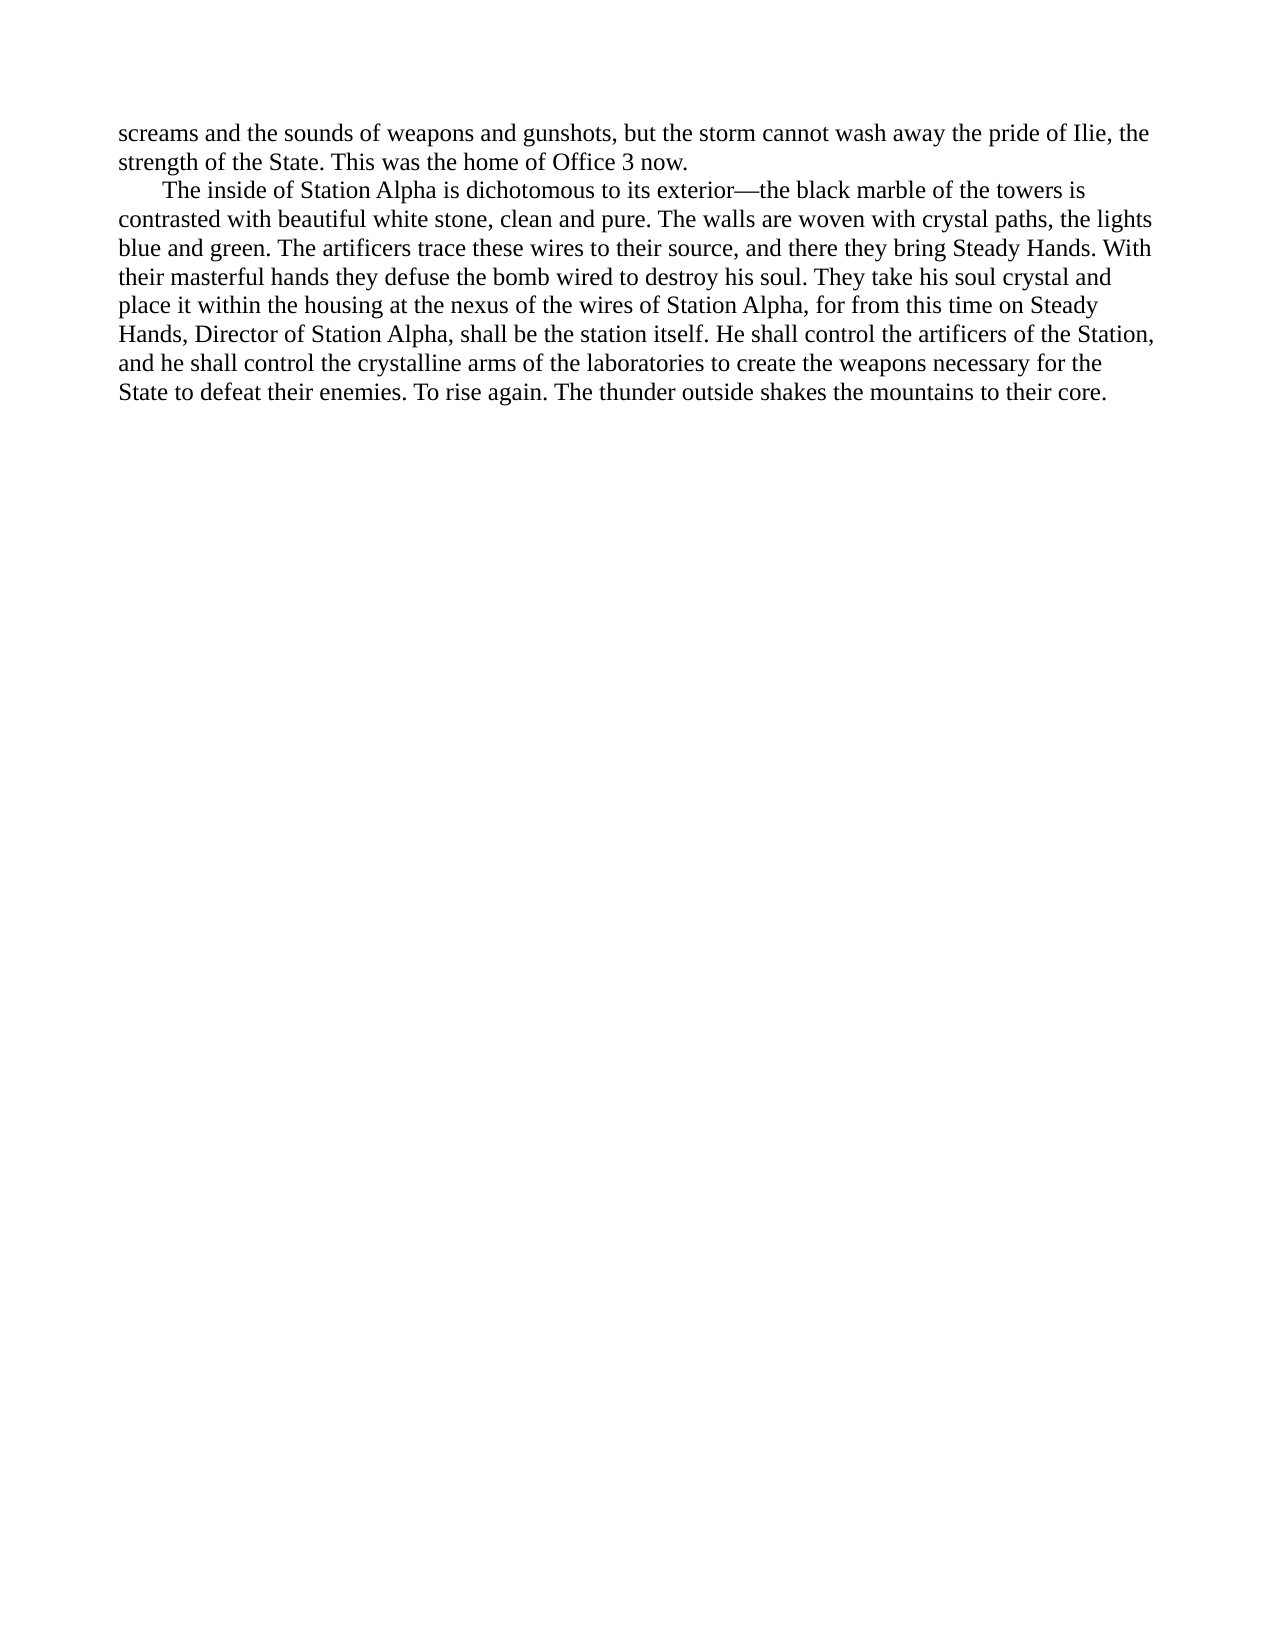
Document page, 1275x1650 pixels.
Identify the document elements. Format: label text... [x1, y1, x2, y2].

text screams and the sounds of weapons and gunshots, but the storm cannot wash away the pride of Ilie, the strength of the State. This was the home of Office 3 now. [118, 118, 1157, 176]
text The inside of Station Alpha is dichotomous to its exterior—the black marble of the towers is contrasted with beautiful white stone, clean and pure. The walls are woven with crystal paths, the lights blue and green. The artificers trace these wires to their source, and there they bring Steady Hands. With their masterful hands they defuse the bomb wired to destroy his soul. They take his soul crystal and place it within the housing at the nexus of the wires of Station Alpha, for from this time on Steady Hands, Director of Station Alpha, shall be the station itself. He shall control the artificers of the Station, and he shall control the crystalline arms of the laboratories to create the weapons necessary for the State to defeat their enemies. To rise again. The thunder outside shakes the mountains to their core. [118, 176, 1157, 406]
